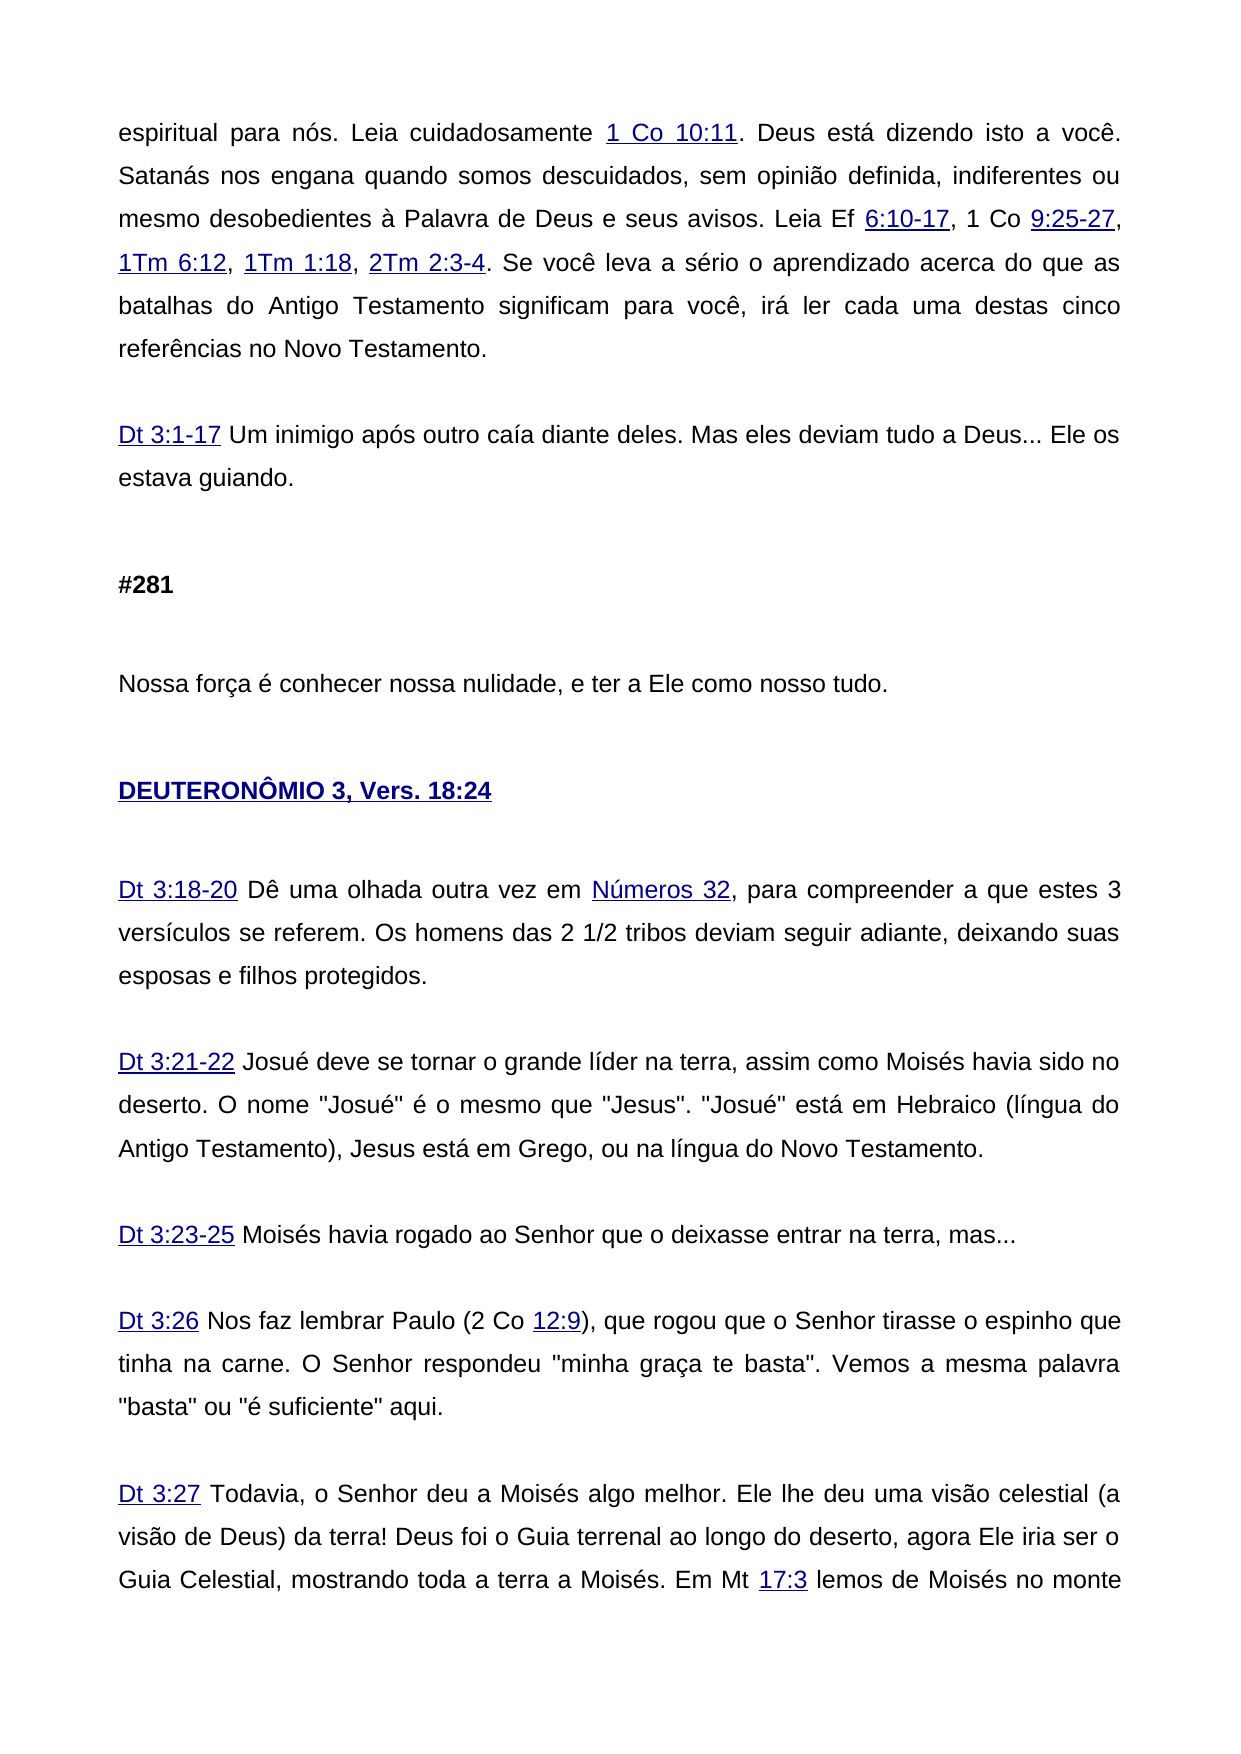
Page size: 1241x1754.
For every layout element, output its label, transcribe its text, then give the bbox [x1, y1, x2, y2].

text Dt 3:1-17 Um inimigo após outro caía diante deles. Mas eles deviam tudo a Deus... Ele os estava guiando. [118, 420, 1122, 492]
text Dt 3:18-20 Dê uma olhada outra vez em Números 32, para compreender a que estes 3 versículos se referem. Os homens das 2 1/2 tribos deviam seguir adiante, deixando suas esposas e filhos protegidos. [118, 875, 1122, 990]
text Dt 3:26 Nos faz lembrar Paulo (2 Co 12:9), que rogou que o Senhor tirasse o espinho que tinha na carne. O Senhor respondeu "minha graça te basta". Vemos a mesma palavra "basta" ou "é suficiente" aqui. [118, 1306, 1122, 1421]
text Nossa força é conhecer nossa nulidade, e ter a Ele como nosso tudo. [118, 669, 1122, 698]
text Dt 3:27 Todavia, o Senhor deu a Moisés algo melhor. Ele lhe deu uma visão celestial (a visão de Deus) da terra! Deus foi o Guia terrenal ao longo do deserto, agora Ele iria ser o Guia Celestial, mostrando toda a terra a Moisés. Em Mt 17:3 lemos de Moisés no monte [118, 1478, 1122, 1593]
text Dt 3:21-22 Josué deve se tornar o grande líder na terra, assim como Moisés havia sido no deserto. O nome "Josué" é o mesmo que "Jesus". "Josué" está em Hebraico (língua do Antigo Testamento), Jesus está em Grego, ou na língua do Novo Testamento. [118, 1047, 1122, 1162]
subtitle DEUTERONÔMIO 3, Vers. 18:24 [118, 776, 1122, 805]
text espiritual para nós. Leia cuidadosamente 1 Co 10:11. Deus está dizendo isto a você. Satanás nos engana quando somos descuidados, sem opinião definida, indiferentes ou mesmo desobedientes à Palavra de Deus e seus avisos. Leia Ef 6:10-17, 1 Co 9:25-27, 1Tm 6:12, 1Tm 1:18, 2Tm 2:3-4. Se você leva a sério o aprendizado acerca do que as batalhas do Antigo Testamento significam para você, irá ler cada uma destas cinco referências no Novo Testamento. [118, 118, 1122, 362]
subtitle #281 [118, 570, 1122, 599]
text Dt 3:23-25 Moisés havia rogado ao Senhor que o deixasse entrar na terra, mas... [118, 1220, 1122, 1248]
